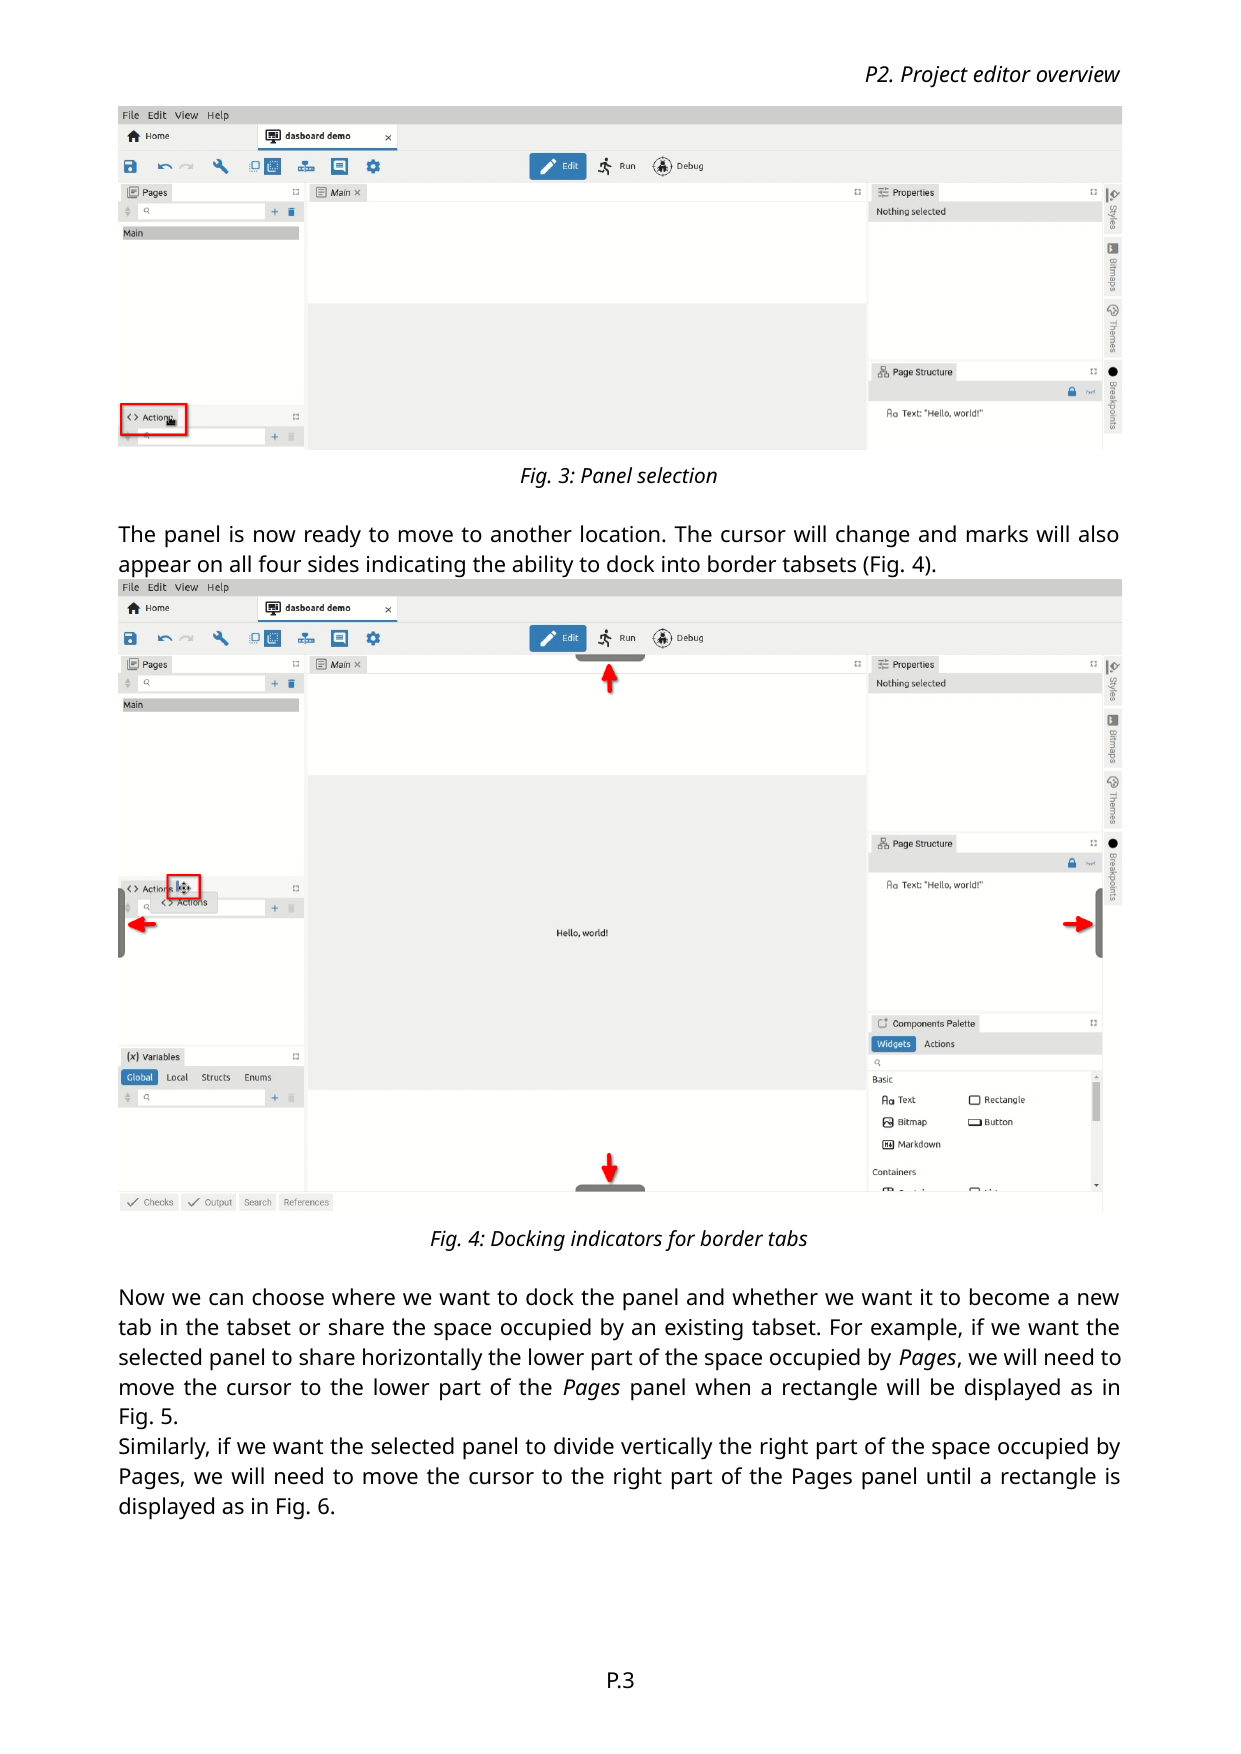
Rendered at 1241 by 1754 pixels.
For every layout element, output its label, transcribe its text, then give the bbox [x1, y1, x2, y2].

text Now we can choose where we want to dock the panel and whether we want it to become a new tab in the tabset or share the space occupied by an existing tabset. For example, if we want the selected panel to share horizontally the lower part of the space occupied by Pages, we will need to move the cursor to the lower part of the Pages panel when a rectangle will be displayed as in Fig. 5. [118, 1282, 1122, 1431]
picture [118, 579, 1123, 1212]
text The panel is now ready to move to another location. The cursor will change and marks will also appear on all four sides indicating the ability to dock into border tabsets (Fig. 4). [118, 519, 1122, 579]
text Similarly, if we want the selected panel to divide vertically the right part of the space occupied by Pages, we will need to move the cursor to the right part of the Pages panel until a rectangle is displayed as in Fig. 6. [118, 1431, 1122, 1520]
text Fig. 3: Panel selection [118, 450, 1122, 490]
picture [118, 106, 1123, 450]
text Fig. 4: Docking indicators for border tabs [118, 1212, 1122, 1252]
